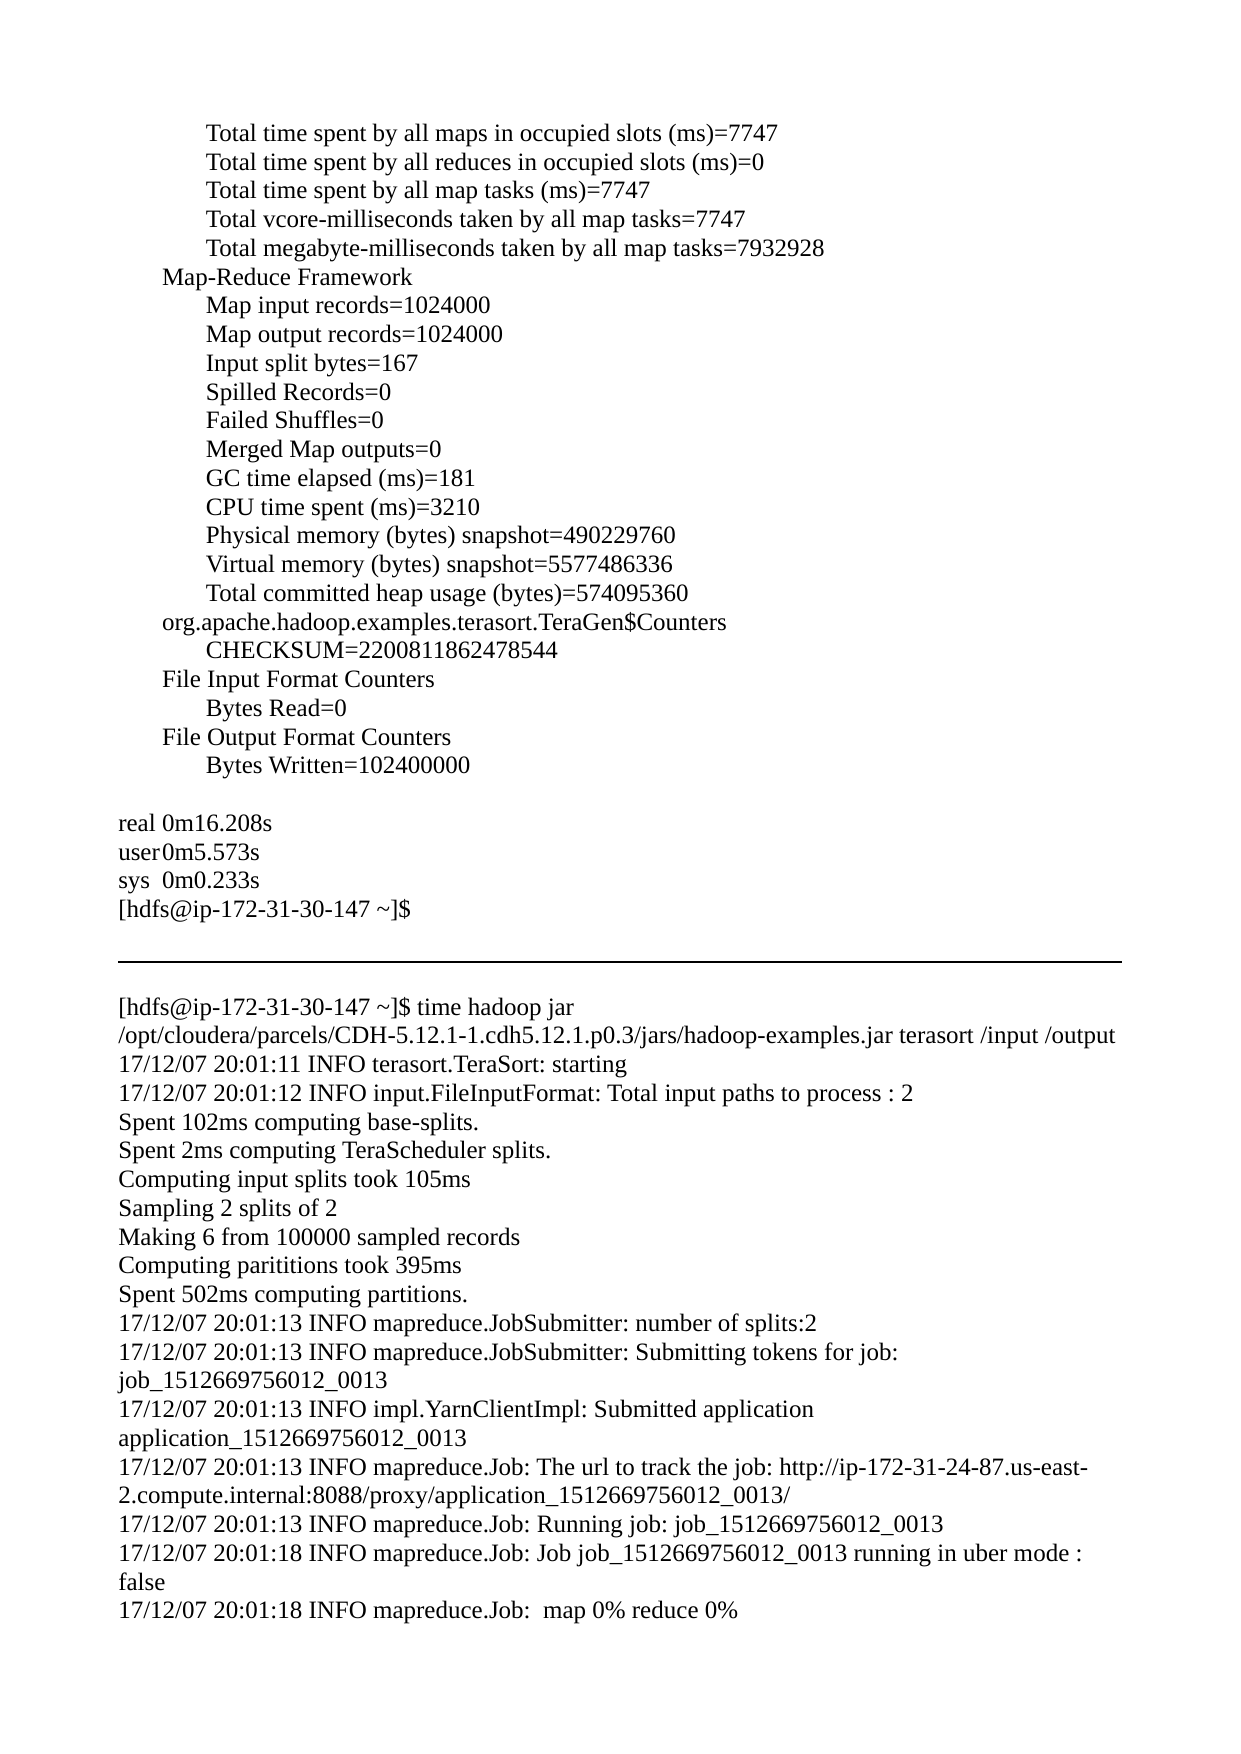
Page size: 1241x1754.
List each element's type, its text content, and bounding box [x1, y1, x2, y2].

text 17/12/07 20:01:11 INFO terasort.TeraSort: starting [118, 1049, 1122, 1078]
text Total time spent by all reduces in occupied slots (ms)=0 [118, 147, 1122, 176]
text GC time elapsed (ms)=181 [118, 463, 1122, 492]
text File Input Format Counters [118, 664, 1122, 693]
text real 0m16.208s [118, 808, 1122, 837]
text 17/12/07 20:01:13 INFO mapreduce.Job: Running job: job_1512669756012_0013 [118, 1509, 1122, 1538]
text Computing input splits took 105ms [118, 1164, 1122, 1193]
text [hdfs@ip-172-31-30-147 ~]$ [118, 894, 1122, 923]
text [hdfs@ip-172-31-30-147 ~]$ time hadoop jar /opt/cloudera/parcels/CDH-5.12.1-1.cdh5.12.1.p0.3/jars/hadoop-examples.jar terasort /input /output [118, 992, 1122, 1049]
text Total vcore-milliseconds taken by all map tasks=7747 [118, 204, 1122, 233]
text 17/12/07 20:01:13 INFO impl.YarnClientImpl: Submitted application application_1512669756012_0013 [118, 1394, 1122, 1452]
text Map-Reduce Framework [118, 262, 1122, 291]
text Total megabyte-milliseconds taken by all map tasks=7932928 [118, 233, 1122, 262]
text 17/12/07 20:01:13 INFO mapreduce.JobSubmitter: Submitting tokens for job: job_1512669756012_0013 [118, 1337, 1122, 1394]
text Making 6 from 100000 sampled records [118, 1222, 1122, 1250]
text Spent 502ms computing partitions. [118, 1279, 1122, 1308]
text Virtual memory (bytes) snapshot=5577486336 [118, 549, 1122, 578]
text Bytes Read=0 [118, 693, 1122, 722]
text Sampling 2 splits of 2 [118, 1193, 1122, 1222]
text Map output records=1024000 [118, 319, 1122, 348]
text Bytes Written=102400000 [118, 751, 1122, 779]
text 17/12/07 20:01:18 INFO mapreduce.Job: Job job_1512669756012_0013 running in uber mode : false [118, 1538, 1122, 1595]
text sys 0m0.233s [118, 866, 1122, 894]
text CPU time spent (ms)=3210 [118, 492, 1122, 521]
text Spent 102ms computing base-splits. [118, 1107, 1122, 1135]
text Total committed heap usage (bytes)=574095360 [118, 578, 1122, 607]
text org.apache.hadoop.examples.terasort.TeraGen$Counters [118, 607, 1122, 636]
text Physical memory (bytes) snapshot=490229760 [118, 521, 1122, 549]
text Merged Map outputs=0 [118, 434, 1122, 463]
text 17/12/07 20:01:13 INFO mapreduce.JobSubmitter: number of splits:2 [118, 1308, 1122, 1337]
text Total time spent by all maps in occupied slots (ms)=7747 [118, 118, 1122, 147]
text Total time spent by all map tasks (ms)=7747 [118, 176, 1122, 204]
text 17/12/07 20:01:18 INFO mapreduce.Job: map 0% reduce 0% [118, 1595, 1122, 1624]
text CHECKSUM=2200811862478544 [118, 636, 1122, 664]
text Failed Shuffles=0 [118, 406, 1122, 434]
text Computing parititions took 395ms [118, 1250, 1122, 1279]
text File Output Format Counters [118, 722, 1122, 751]
text Spent 2ms computing TeraScheduler splits. [118, 1135, 1122, 1164]
text 17/12/07 20:01:13 INFO mapreduce.Job: The url to track the job: http://ip-172-31-24-87.us-east-2.compute.internal:8088/proxy/application_1512669756012_0013/ [118, 1452, 1122, 1509]
text Map input records=1024000 [118, 291, 1122, 319]
text 17/12/07 20:01:12 INFO input.FileInputFormat: Total input paths to process : 2 [118, 1078, 1122, 1107]
text Spilled Records=0 [118, 377, 1122, 406]
text Input split bytes=167 [118, 348, 1122, 377]
text user 0m5.573s [118, 837, 1122, 866]
